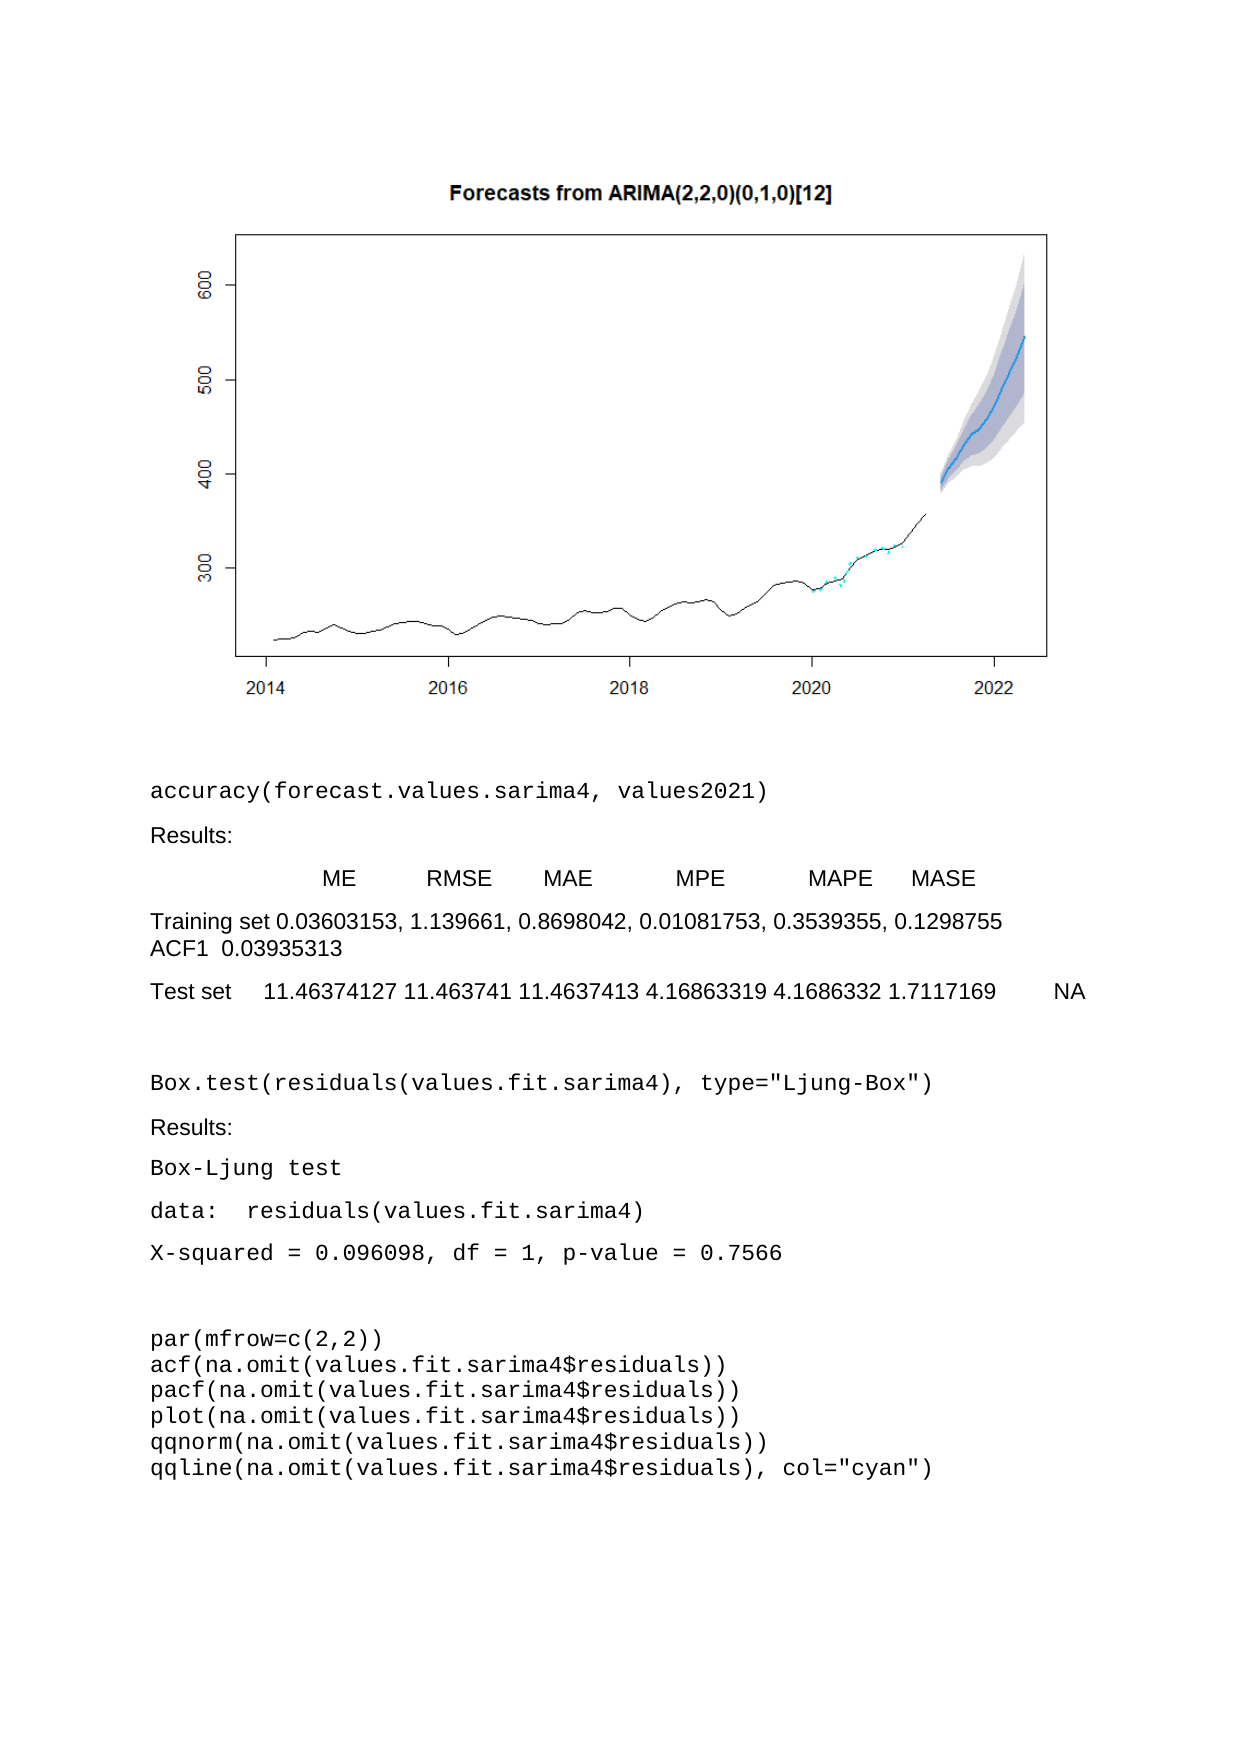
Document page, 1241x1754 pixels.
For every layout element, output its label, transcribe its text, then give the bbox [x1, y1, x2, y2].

text Results: [150, 822, 1090, 849]
text Box.test(residuals(values.fit.sarima4), type="Ljung-Box") [150, 1071, 1090, 1097]
text par(mfrow=c(2,2)) acf(na.omit(values.fit.sarima4$residuals)) pacf(na.omit(values.fit.sarima4$residuals)) plot(na.omit(values.fit.sarima4$residuals)) qqnorm(na.omit(values.fit.sarima4$residuals)) qqline(na.omit(values.fit.sarima4$residuals), col="cyan") [150, 1327, 1090, 1483]
text ME RMSE MAE MPE MAPE MASE [150, 865, 1090, 892]
text data: residuals(values.fit.sarima4) [150, 1199, 1090, 1225]
text X-squared = 0.096098, df = 1, p-value = 0.7566 [150, 1242, 1090, 1268]
text Training set 0.03603153, 1.139661, 0.8698042, 0.01081753, 0.3539355, 0.1298755 ACF1 0.03935313 [150, 908, 1090, 961]
text Test set 11.46374127 11.463741 11.4637413 4.16863319 4.1686332 1.7117169 NA [150, 978, 1090, 1004]
text Box-Ljung test [150, 1157, 1090, 1182]
text Results: [150, 1113, 1090, 1140]
text accuracy(forecast.values.sarima4, values2021) [150, 780, 1090, 806]
